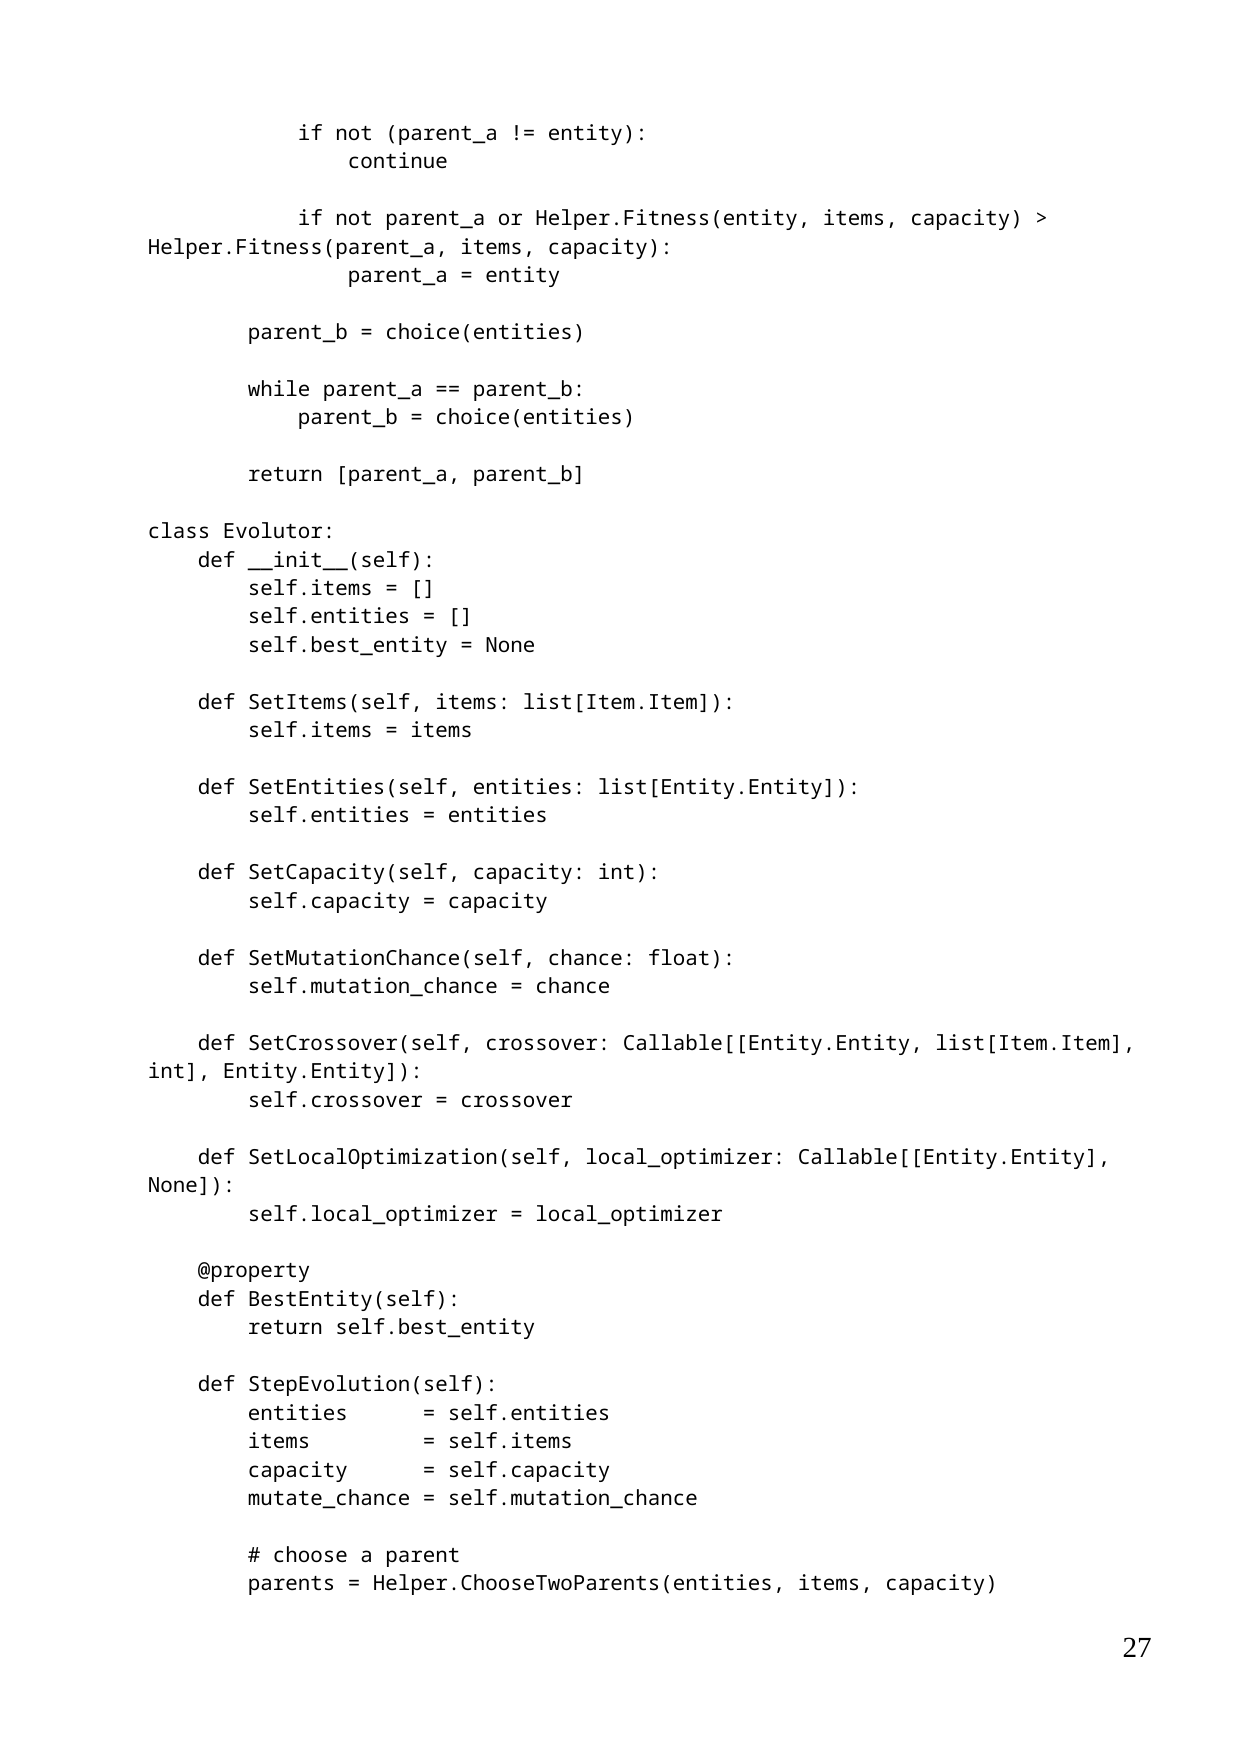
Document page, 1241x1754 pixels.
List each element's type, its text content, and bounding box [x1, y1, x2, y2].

text return self.best_entity [148, 1312, 1152, 1341]
text self.entities = entities [148, 801, 1152, 829]
text parent_b = choice(entities) [148, 402, 1152, 431]
text mutate_chance = self.mutation_chance [148, 1483, 1152, 1512]
text def SetEntities(self, entities: list[Entity.Entity]): [148, 772, 1152, 801]
text def SetMutationChance(self, chance: float): [148, 943, 1152, 971]
text self.capacity = capacity [148, 886, 1152, 914]
text parent_a = entity [148, 260, 1152, 289]
text self.items = [] [148, 573, 1152, 602]
text def SetItems(self, items: list[Item.Item]): [148, 687, 1152, 715]
text parents = Helper.ChooseTwoParents(entities, items, capacity) [148, 1568, 1152, 1597]
text def BestEntity(self): [148, 1284, 1152, 1312]
text self.entities = [] [148, 602, 1152, 630]
text class Evolutor: [148, 516, 1152, 545]
text continue [148, 147, 1152, 175]
text entities = self.entities [148, 1398, 1152, 1426]
text if not parent_a or Helper.Fitness(entity, items, capacity) > Helper.Fitness(parent_a, items, capacity): [148, 203, 1152, 260]
text def StepEvolution(self): [148, 1369, 1152, 1398]
text parent_b = choice(entities) [148, 317, 1152, 346]
text while parent_a == parent_b: [148, 374, 1152, 402]
text return [parent_a, parent_b] [148, 459, 1152, 488]
text if not (parent_a != entity): [148, 118, 1152, 147]
text def __init__(self): [148, 545, 1152, 573]
text self.best_entity = None [148, 630, 1152, 658]
text @property [148, 1256, 1152, 1284]
text self.mutation_chance = chance [148, 971, 1152, 1000]
text def SetCapacity(self, capacity: int): [148, 857, 1152, 886]
text self.crossover = crossover [148, 1085, 1152, 1113]
text self.items = items [148, 715, 1152, 744]
text items = self.items [148, 1426, 1152, 1455]
text def SetCrossover(self, crossover: Callable[[Entity.Entity, list[Item.Item], int], Entity.Entity]): [148, 1028, 1152, 1085]
text capacity = self.capacity [148, 1455, 1152, 1483]
text # choose a parent [148, 1540, 1152, 1568]
text self.local_optimizer = local_optimizer [148, 1199, 1152, 1227]
text def SetLocalOptimization(self, local_optimizer: Callable[[Entity.Entity], None]): [148, 1142, 1152, 1199]
